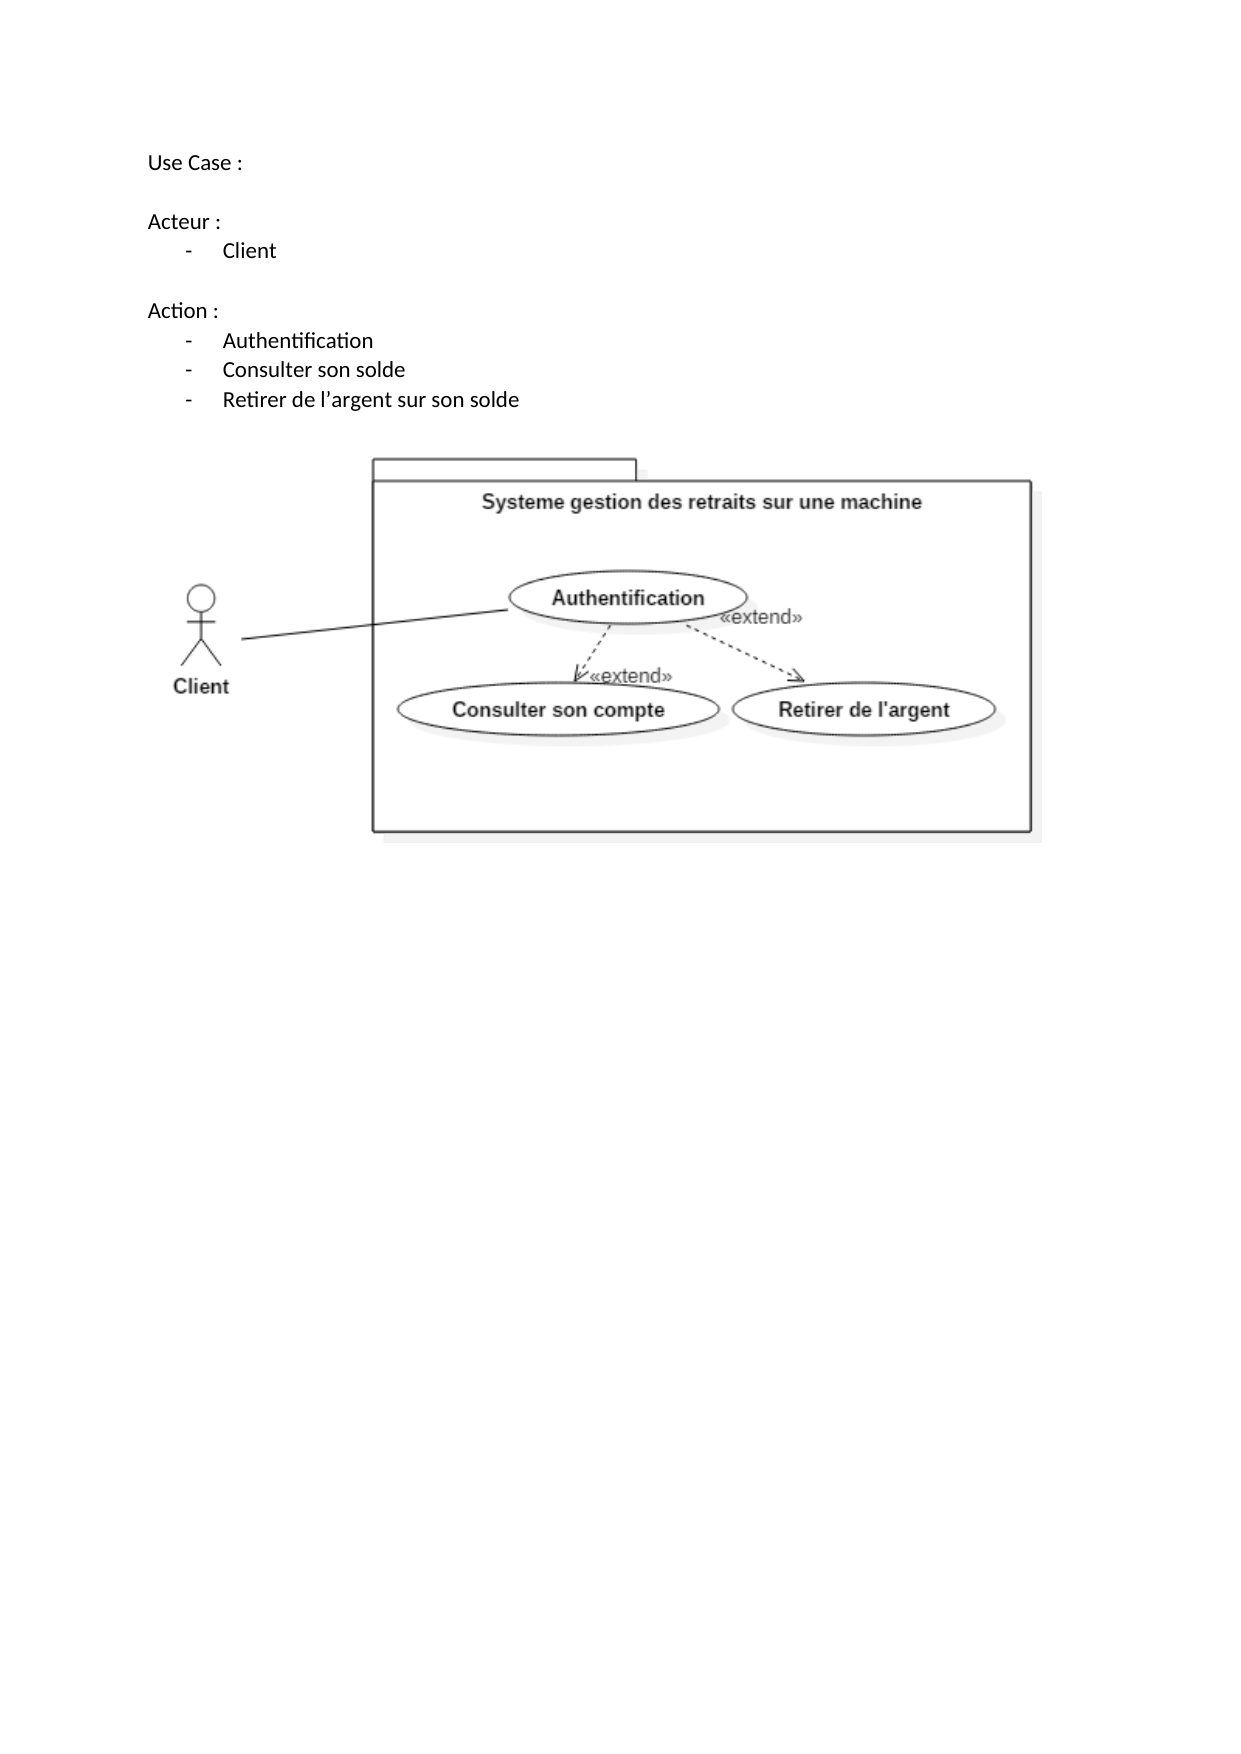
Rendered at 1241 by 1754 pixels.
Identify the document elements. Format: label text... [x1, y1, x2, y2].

text Acteur : [148, 207, 1093, 235]
text Use Case : [148, 148, 1093, 176]
list Consulter son solde [185, 355, 1093, 383]
list Client [185, 237, 1093, 265]
list Retirer de l’argent sur son solde [185, 385, 1093, 413]
list Authentification [185, 326, 1093, 354]
text Action : [148, 296, 1093, 324]
